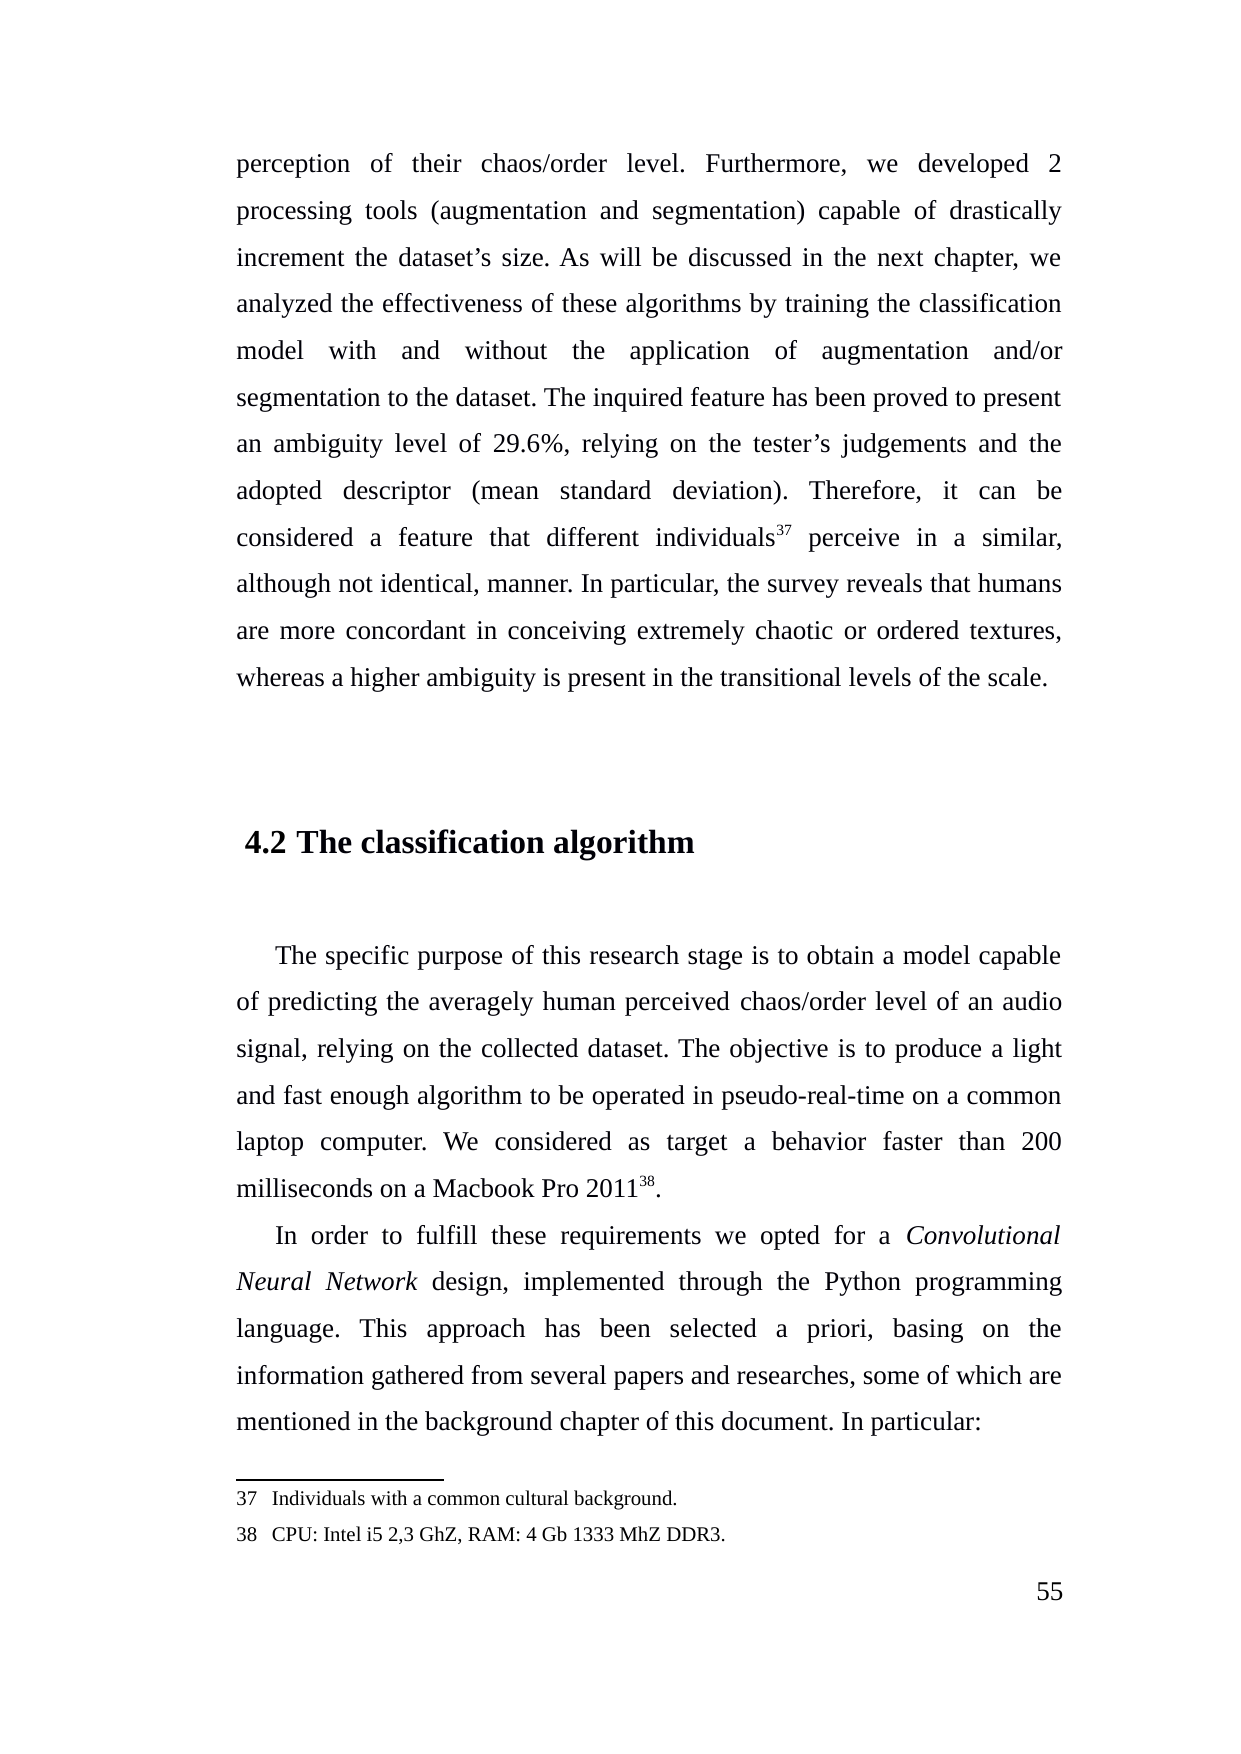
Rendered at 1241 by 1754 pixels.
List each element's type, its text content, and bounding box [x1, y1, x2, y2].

text CPU: Intel i5 2,3 GhZ, RAM: 4 Gb 1333 MhZ DDR3. [236, 1522, 1063, 1546]
subtitle The classification algorithm [236, 822, 1063, 860]
text In order to fulfill these requirements we opted for a Convolutional Neural Network design, implemented through the Python programming language. This approach has been selected a priori, basing on the information gathered from several papers and researches, some of which are mentioned in the background chapter of this document. In particular: [236, 1219, 1063, 1437]
text perception of their chaos/order level. Furthermore, we developed 2 processing tools (augmentation and segmentation) capable of drastically increment the dataset’s size. As will be discussed in the next chapter, we analyzed the effectiveness of these algorithms by training the classification model with and without the application of augmentation and/or segmentation to the dataset. The inquired feature has been proved to present an ambiguity level of 29.6%, relying on the tester’s judgements and the adopted descriptor (mean standard deviation). Therefore, it can be considered a feature that different individuals perceive in a similar, although not identical, manner. In particular, the survey reveals that humans are more concordant in conceiving extremely chaotic or ordered textures, whereas a higher ambiguity is present in the transitional levels of the scale. [236, 148, 1063, 692]
text Individuals with a common cultural background. [236, 1486, 1063, 1510]
text The specific purpose of this research stage is to obtain a model capable of predicting the averagely human perceived chaos/order level of an audio signal, relying on the collected dataset. The objective is to produce a light and fast enough algorithm to be operated in pseudo-real-time on a common laptop computer. We considered as target a behavior faster than 200 milliseconds on a Macbook Pro 2011. [236, 939, 1063, 1203]
